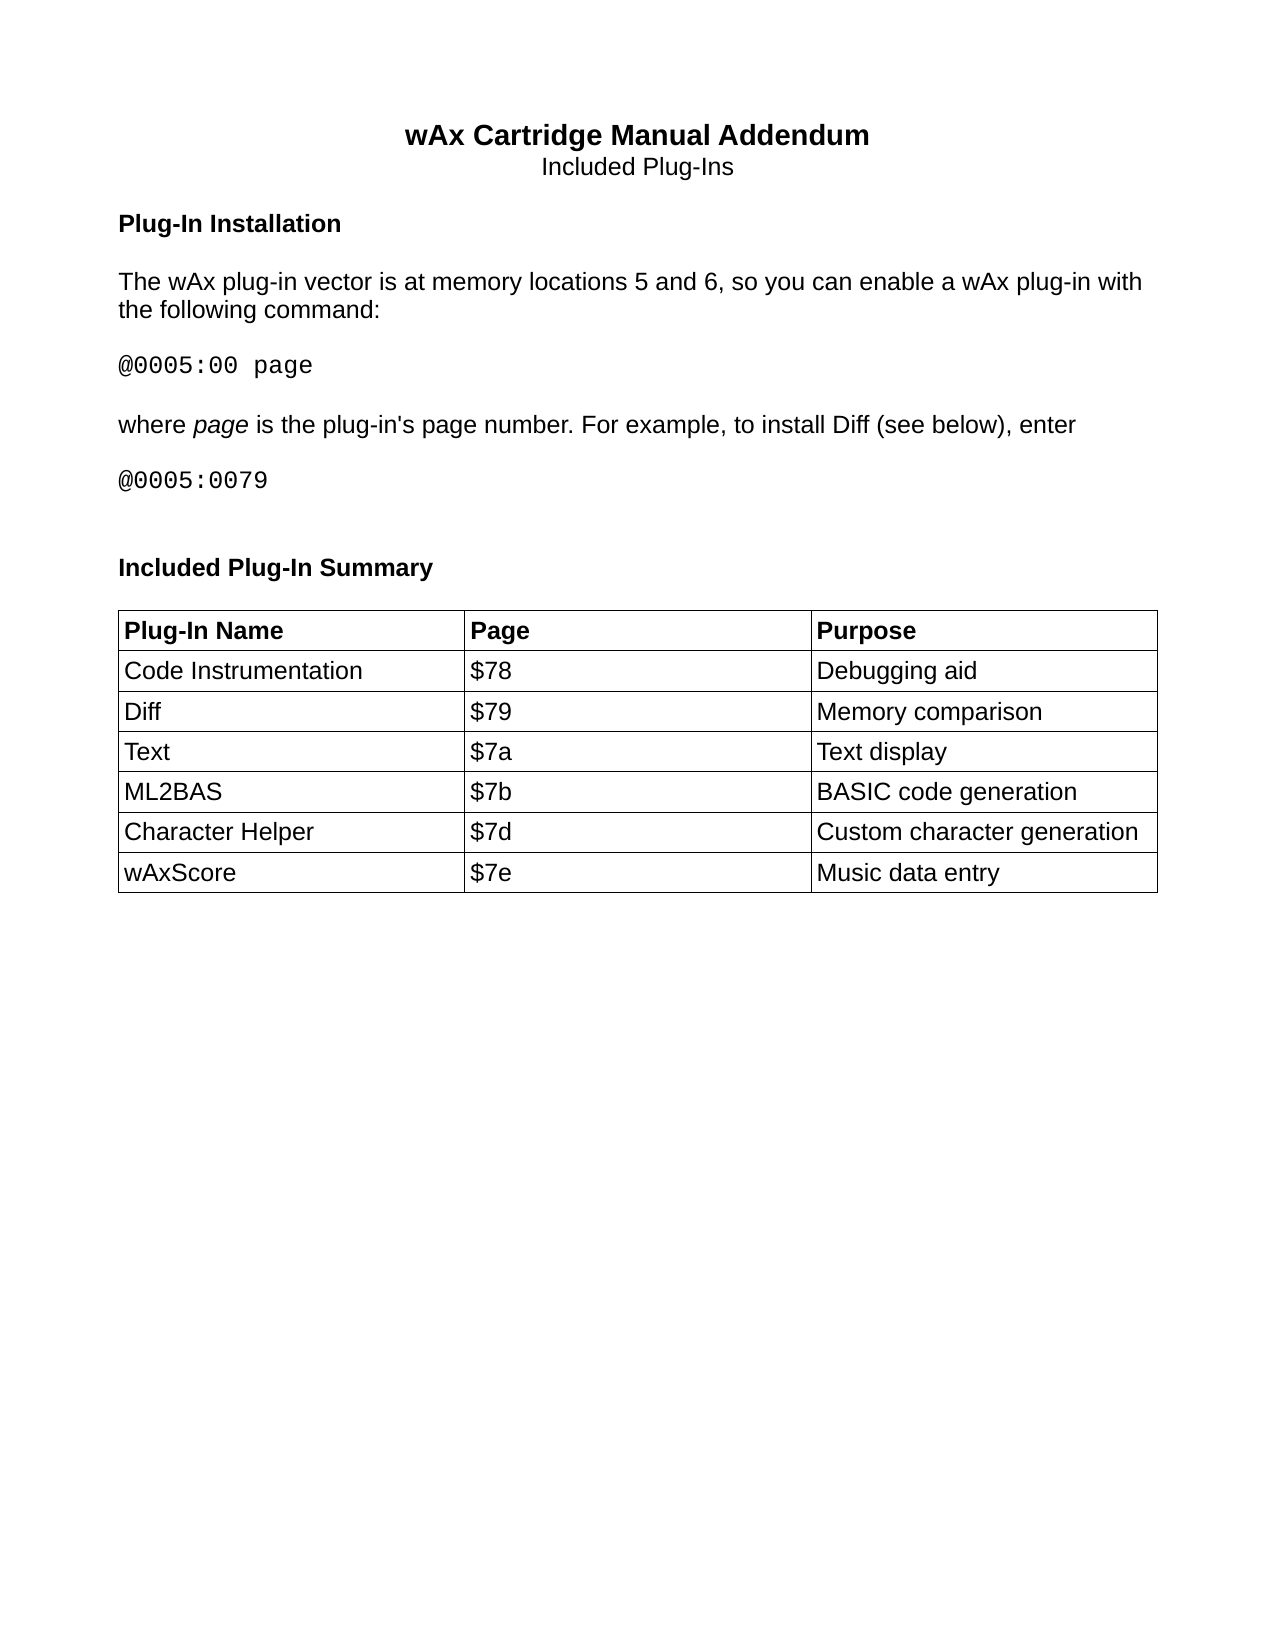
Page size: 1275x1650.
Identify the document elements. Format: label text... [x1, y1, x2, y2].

table_cell Custom character generation [812, 813, 1157, 852]
table_header Page [465, 611, 811, 650]
table_cell Memory comparison [812, 692, 1157, 731]
table_cell Text display [812, 732, 1157, 771]
table_cell $7a [465, 732, 811, 771]
table_cell $78 [465, 651, 811, 691]
table_cell $7b [465, 772, 811, 812]
text Included Plug-Ins [118, 152, 1157, 180]
table_cell $7e [465, 853, 811, 892]
table_cell ML2BAS [119, 772, 464, 812]
table_cell Character Helper [119, 813, 464, 852]
table_cell Code Instrumentation [119, 651, 464, 691]
table_cell Text [119, 732, 464, 771]
text Included Plug-In Summary [118, 552, 1157, 581]
table_cell Diff [119, 692, 464, 731]
text wAx Cartridge Manual Addendum [118, 118, 1157, 152]
table_cell BASIC code generation [812, 772, 1157, 812]
table_cell Music data entry [812, 853, 1157, 892]
text The wAx plug-in vector is at memory locations 5 and 6, so you can enable a wAx plug-in with the following command: [118, 267, 1157, 324]
table_cell wAxScore [119, 853, 464, 892]
table_cell $79 [465, 692, 811, 731]
text where page is the plug-in's page number. For example, to install Diff (see below), enter [118, 410, 1157, 439]
text @0005:00 page [118, 353, 1157, 381]
text Plug-In Installation [118, 209, 1157, 238]
table_header Purpose [812, 611, 1157, 650]
table_cell $7d [465, 813, 811, 852]
table_header Plug-In Name [119, 611, 464, 650]
text @0005:0079 [118, 467, 1157, 496]
table_cell Debugging aid [812, 651, 1157, 691]
